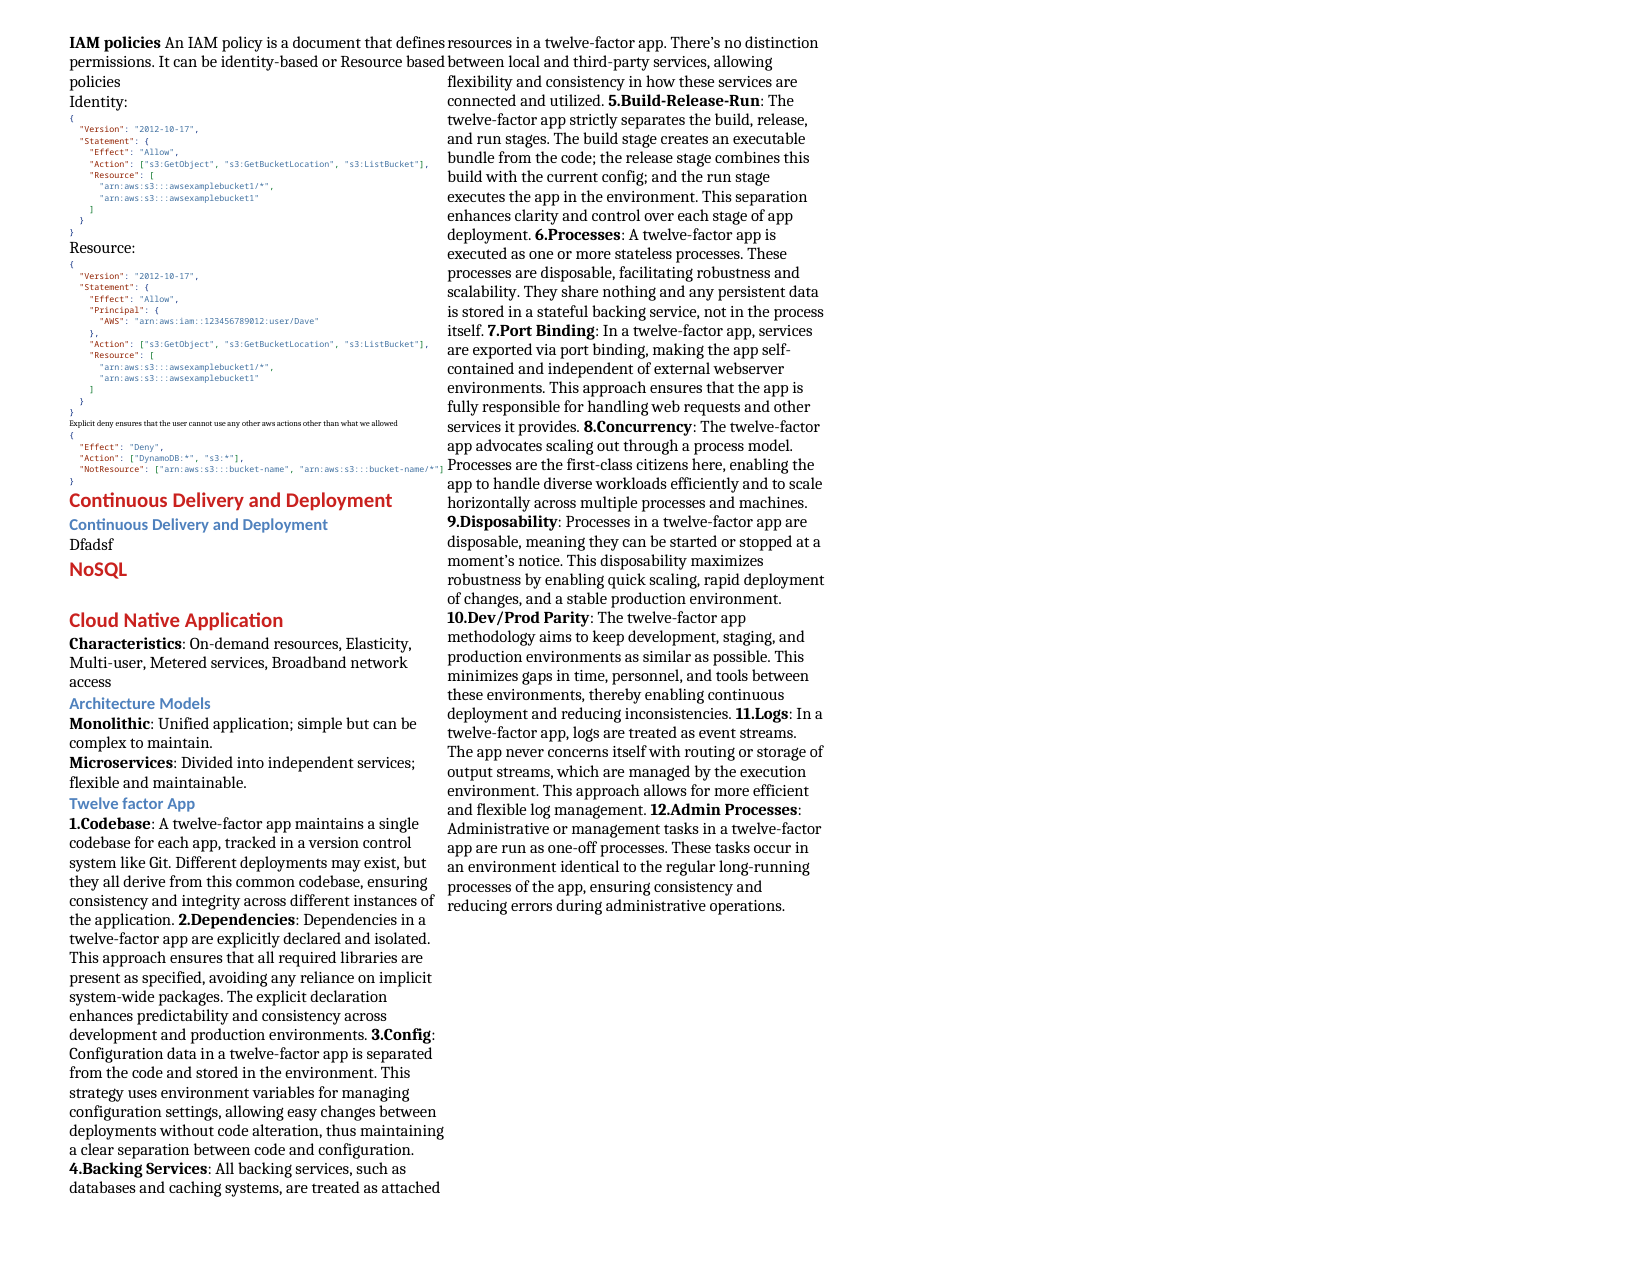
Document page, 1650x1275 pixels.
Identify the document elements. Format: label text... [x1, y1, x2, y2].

subtitle NoSQL [69, 556, 447, 581]
subtitle Architecture Models [69, 693, 447, 713]
text { "Version": "2012-10-17", "Statement": { "Effect": "Allow", "Action": ["s3:GetObject", "s3:GetBucketLocation", "s3:ListBucket"], "Resource": [ "arn:aws:s3:::awsexamplebucket1/*", "arn:aws:s3:::awsexamplebucket1" ] } } [69, 113, 447, 237]
text Dfadsf [69, 536, 447, 555]
subtitle Continuous Delivery and Deployment [69, 488, 447, 513]
subtitle Continuous Delivery and Deployment [69, 514, 447, 534]
text Characteristics: On-demand resources, Elasticity, Multi-user, Metered services, Broadband network access [69, 634, 447, 692]
text Identity: [69, 92, 447, 111]
text IAM policies An IAM policy is a document that defines permissions. It can be identity-based or Resource based policies [69, 34, 447, 91]
text 1.Codebase: A twelve-factor app maintains a single codebase for each app, tracked in a version control system like Git. Different deployments may exist, but they all derive from this common codebase, ensuring consistency and integrity across different instances of the application. 2.Dependencies: Dependencies in a twelve-factor app are explicitly declared and isolated. This approach ensures that all required libraries are present as specified, avoiding any reliance on implicit system-wide packages. The explicit declaration enhances predictability and consistency across development and production environments. 3.Config: Configuration data in a twelve-factor app is separated from the code and stored in the environment. This strategy uses environment variables for managing configuration settings, allowing easy changes between deployments without code alteration, thus maintaining a clear separation between code and configuration. 4.Backing Services: All backing services, such as databases and caching systems, are treated as attached resources in a twelve-factor app. There’s no distinction between local and third-party services, allowing flexibility and consistency in how these services are connected and utilized. 5.Build-Release-Run: The twelve-factor app strictly separates the build, release, and run stages. The build stage creates an executable bundle from the code; the release stage combines this build with the current config; and the run stage executes the app in the environment. This separation enhances clarity and control over each stage of app deployment. 6.Processes: A twelve-factor app is executed as one or more stateless processes. These processes are disposable, facilitating robustness and scalability. They share nothing and any persistent data is stored in a stateful backing service, not in the process itself. 7.Port Binding: In a twelve-factor app, services are exported via port binding, making the app self-contained and independent of external webserver environments. This approach ensures that the app is fully responsible for handling web requests and other services it provides. 8.Concurrency: The twelve-factor app advocates scaling out through a process model. Processes are the first-class citizens here, enabling the app to handle diverse workloads efficiently and to scale horizontally across multiple processes and machines. 9.Disposability: Processes in a twelve-factor app are disposable, meaning they can be started or stopped at a moment’s notice. This disposability maximizes robustness by enabling quick scaling, rapid deployment of changes, and a stable production environment. 10.Dev/Prod Parity: The twelve-factor app methodology aims to keep development, staging, and production environments as similar as possible. This minimizes gaps in time, personnel, and tools between these environments, thereby enabling continuous deployment and reducing inconsistencies. 11.Logs: In a twelve-factor app, logs are treated as event streams. The app never concerns itself with routing or storage of output streams, which are managed by the execution environment. This approach allows for more efficient and flexible log management. 12.Admin Processes: Administrative or management tasks in a twelve-factor app are run as one-off processes. These tasks occur in an environment identical to the regular long-running processes of the app, ensuring consistency and reducing errors during administrative operations. [69, 34, 825, 1198]
text Explicit deny ensures that the user cannot use any other aws actions other than what we allowed [69, 419, 447, 429]
text Resource: [69, 239, 447, 258]
text { "Version": "2012-10-17", "Statement": { "Effect": "Allow", "Principal": { "AWS": "arn:aws:iam::123456789012:user/Dave" }, "Action": ["s3:GetObject", "s3:GetBucketLocation", "s3:ListBucket"], "Resource": [ "arn:aws:s3:::awsexamplebucket1/*", "arn:aws:s3:::awsexamplebucket1" ] } } [69, 259, 447, 418]
text { "Effect": "Deny", "Action": ["DynamoDB:*", "s3:*"], "NotResource": ["arn:aws:s3:::bucket-name", "arn:aws:s3:::bucket-name/*"] } [69, 430, 447, 487]
text Microservices: Divided into independent services; flexible and maintainable. [69, 754, 447, 792]
subtitle Cloud Native Application [69, 608, 447, 633]
text Monolithic: Unified application; simple but can be complex to maintain. [69, 714, 447, 753]
subtitle Twelve factor App [69, 793, 447, 814]
